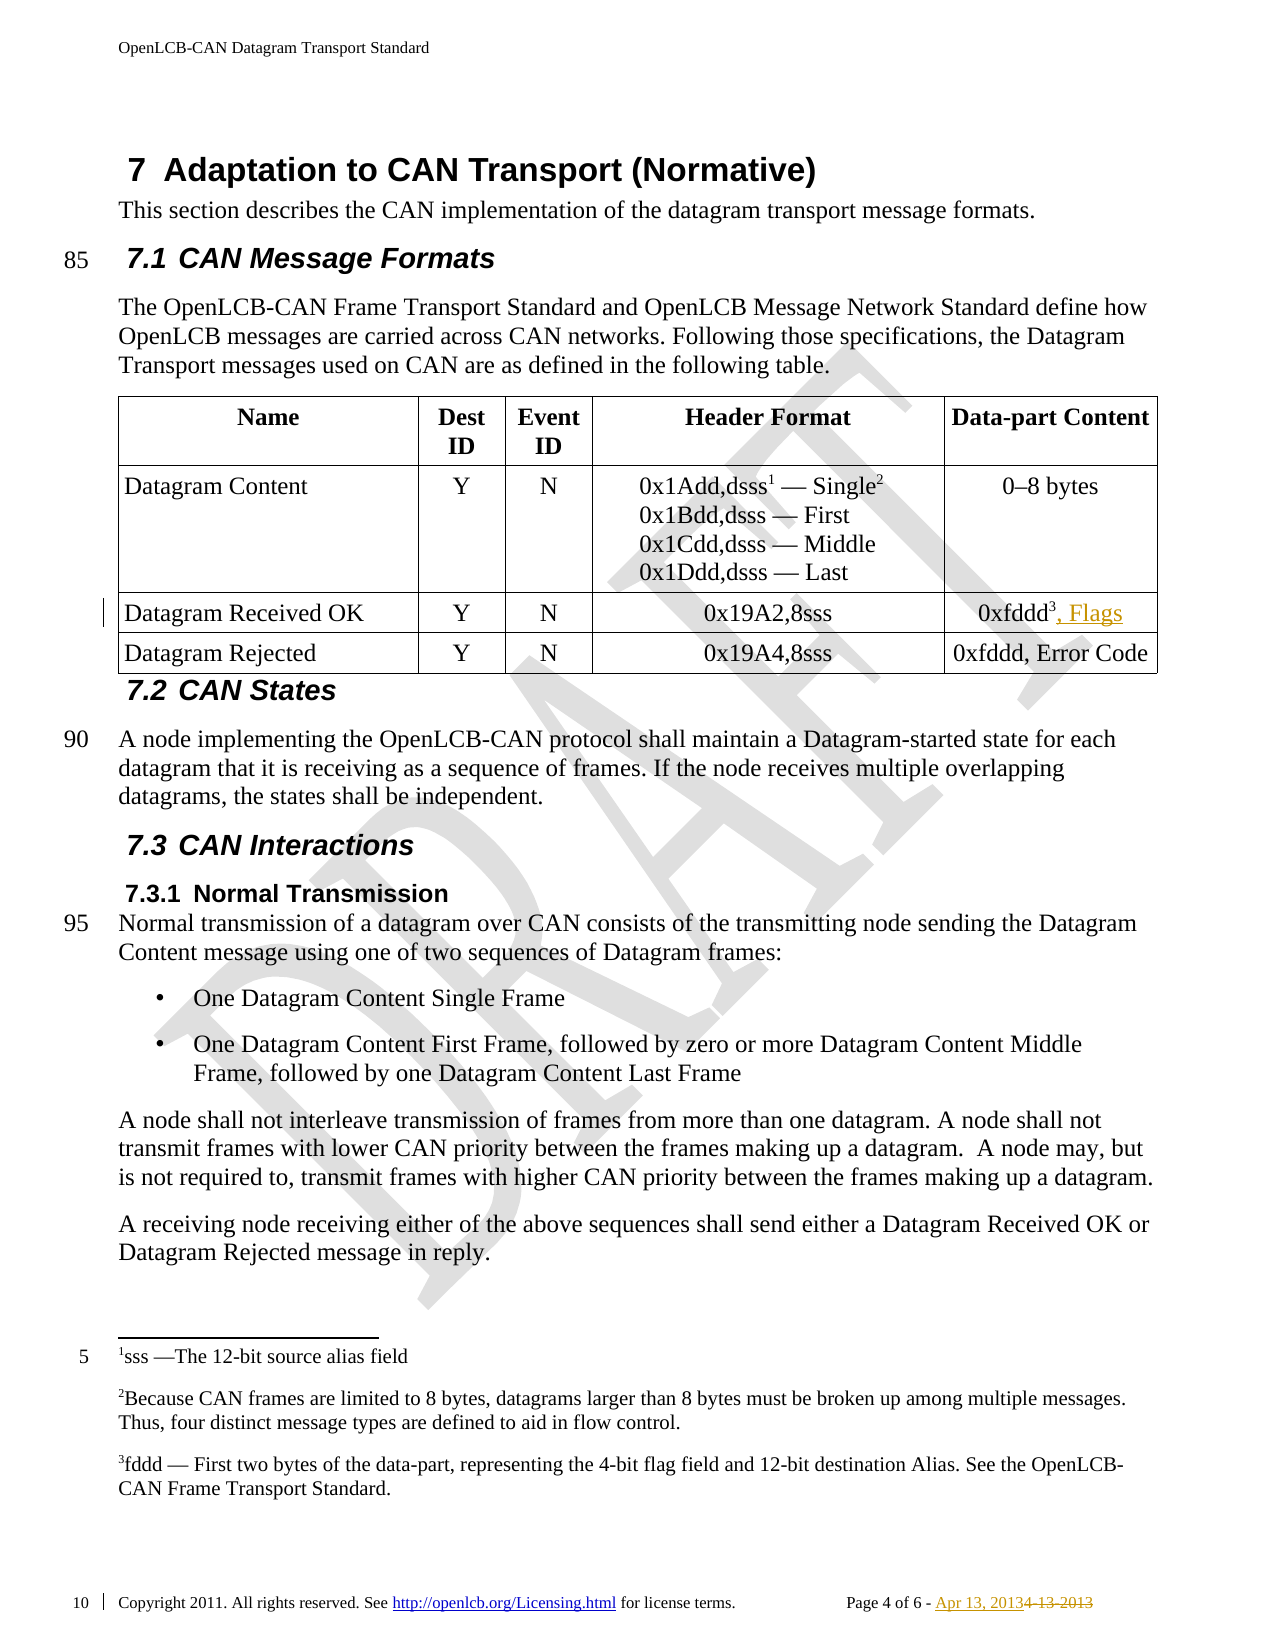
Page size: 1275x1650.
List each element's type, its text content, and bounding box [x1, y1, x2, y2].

table_header Data-part Content [945, 397, 1157, 465]
subtitle [798, 674, 1031, 706]
subtitle CAN Interactions [366, 828, 471, 861]
table_cell Datagram Content [119, 466, 418, 592]
table_cell Y [419, 633, 505, 673]
list One Datagram Content Single Frame [506, 983, 605, 1012]
table_cell Datagram Rejected [119, 633, 418, 673]
table_cell Y [419, 466, 505, 592]
text A node shall not interleave transmission of frames from more than one datagram. A node shall not transmit frames with lower CAN priority between the frames making up a datagram. A node may, but is not required to, transmit frames with higher CAN priority between the frames making up a datagram. [301, 1105, 494, 1191]
table_cell 0x1Add,dsss — Single 0x1Bdd,dsss — First 0x1Cdd,dsss — Middle 0x1Ddd,dsss — Last [593, 466, 735, 592]
table_cell 0xfddd, Flags [997, 593, 1157, 632]
table_header Header Format [764, 432, 826, 465]
subtitle CAN Interactions [118, 828, 359, 861]
table_cell 0x19A4,8sss [593, 633, 733, 673]
table_cell 0–8 bytes [945, 466, 1157, 592]
text A receiving node receiving either of the above sequences shall send either a Datagram Received OK or Datagram Rejected message in reply. [475, 1209, 1157, 1266]
list One Datagram Content Single Frame [156, 983, 204, 1012]
table_cell 0x19A4,8sss [736, 633, 818, 673]
list One Datagram Content First Frame, followed by zero or more Datagram Content Middle Frame, followed by one Datagram Content Last Frame [156, 1035, 240, 1087]
subtitle Normal Transmission [118, 879, 371, 908]
subtitle CAN States [118, 674, 530, 706]
subtitle CAN Interactions [786, 828, 1157, 861]
table_header Header Format [815, 397, 944, 465]
subtitle CAN Message Formats [118, 241, 1157, 275]
table_cell 0x19A2,8sss [696, 593, 816, 632]
table_header Event ID [506, 397, 592, 465]
text A node shall not interleave transmission of frames from more than one datagram. A node shall not transmit frames with lower CAN priority between the frames making up a datagram. A node may, but is not required to, transmit frames with higher CAN priority between the frames making up a datagram. [118, 1105, 344, 1191]
table_header Header Format [593, 397, 791, 465]
table_cell 0xfddd, Flags [945, 593, 993, 632]
table_cell N [506, 633, 592, 673]
text A node implementing the OpenLCB-CAN protocol shall maintain a Datagram-started state for each datagram that it is receiving as a sequence of frames. If the node receives multiple overlapping datagrams, the states shall be independent. [118, 724, 601, 810]
table_cell N [506, 466, 592, 592]
list One Datagram Content Single Frame [215, 983, 359, 1012]
text Normal transmission of a datagram over CAN consists of the transmitting node sending the Datagram Content message using one of two sequences of Datagram frames: [414, 908, 515, 965]
subtitle CAN Interactions [634, 828, 681, 856]
text A node implementing the OpenLCB-CAN protocol shall maintain a Datagram-started state for each datagram that it is receiving as a sequence of frames. If the node receives multiple overlapping datagrams, the states shall be independent. [633, 724, 870, 810]
subtitle Normal Transmission [385, 879, 509, 908]
subtitle [559, 674, 766, 706]
text A receiving node receiving either of the above sequences shall send either a Datagram Received OK or Datagram Rejected message in reply. [405, 1209, 488, 1249]
text Normal transmission of a datagram over CAN consists of the transmitting node sending the Datagram Content message using one of two sequences of Datagram frames: [539, 908, 708, 965]
text A node implementing the OpenLCB-CAN protocol shall maintain a Datagram-started state for each datagram that it is receiving as a sequence of frames. If the node receives multiple overlapping datagrams, the states shall be independent. [827, 724, 1157, 810]
list One Datagram Content Single Frame [621, 983, 721, 1012]
list One Datagram Content Single Frame [377, 983, 475, 1012]
subtitle [1034, 674, 1157, 706]
subtitle CAN Interactions [482, 828, 636, 861]
text A node shall not interleave transmission of frames from more than one datagram. A node shall not transmit frames with lower CAN priority between the frames making up a datagram. A node may, but is not required to, transmit frames with higher CAN priority between the frames making up a datagram. [493, 1105, 1157, 1191]
text This section describes the CAN implementation of the datagram transport message formats. [118, 195, 1157, 223]
text Normal transmission of a datagram over CAN consists of the transmitting node sending the Datagram Content message using one of two sequences of Datagram frames: [118, 908, 428, 965]
table_cell 0x19A4,8sss [838, 633, 944, 673]
table_header Dest ID [419, 397, 505, 465]
table_cell 0x19A2,8sss [798, 593, 944, 632]
subtitle CAN Interactions [688, 828, 776, 861]
subtitle Adaptation to CAN Transport (Normative) [118, 150, 1157, 188]
table_cell 0x19A2,8sss [593, 593, 692, 632]
table_cell Datagram Received OK [119, 593, 418, 632]
text A receiving node receiving either of the above sequences shall send either a Datagram Received OK or Datagram Rejected message in reply. [118, 1209, 419, 1266]
list One Datagram Content First Frame, followed by zero or more Datagram Content Middle Frame, followed by one Datagram Content Last Frame [535, 1029, 1157, 1087]
table_cell 0x1Add,dsss — Single 0x1Bdd,dsss — First 0x1Cdd,dsss — Middle 0x1Ddd,dsss — Last [870, 466, 944, 540]
text Normal transmission of a datagram over CAN consists of the transmitting node sending the Datagram Content message using one of two sequences of Datagram frames: [690, 908, 1157, 965]
subtitle Normal Transmission [670, 879, 816, 908]
list One Datagram Content Single Frame [728, 983, 1157, 1012]
table_cell 0x1Add,dsss — Single 0x1Bdd,dsss — First 0x1Cdd,dsss — Middle 0x1Ddd,dsss — Last [665, 466, 944, 592]
table_cell N [506, 593, 592, 632]
table_cell Error Code [1037, 633, 1157, 673]
list One Datagram Content First Frame, followed by zero or more Datagram Content Middle Frame, followed by one Datagram Content Last Frame [429, 1029, 550, 1087]
subtitle Normal Transmission [832, 879, 1157, 908]
list One Datagram Content First Frame, followed by zero or more Datagram Content Middle Frame, followed by one Datagram Content Last Frame [225, 1029, 438, 1087]
table_cell 0xfddd, [945, 633, 1033, 673]
table_header Name [119, 397, 418, 465]
text A node implementing the OpenLCB-CAN protocol shall maintain a Datagram-started state for each datagram that it is receiving as a sequence of frames. If the node receives multiple overlapping datagrams, the states shall be independent. [562, 724, 701, 810]
subtitle Normal Transmission [526, 879, 669, 908]
text The OpenLCB-CAN Frame Transport Standard and OpenLCB Message Network Standard define how OpenLCB messages are carried across CAN networks. Following those specifications, the Datagram Transport messages used on CAN are as defined in the following table. [118, 292, 1157, 379]
table_cell Y [419, 593, 505, 632]
table_cell 0x19A4,8sss [820, 655, 860, 673]
